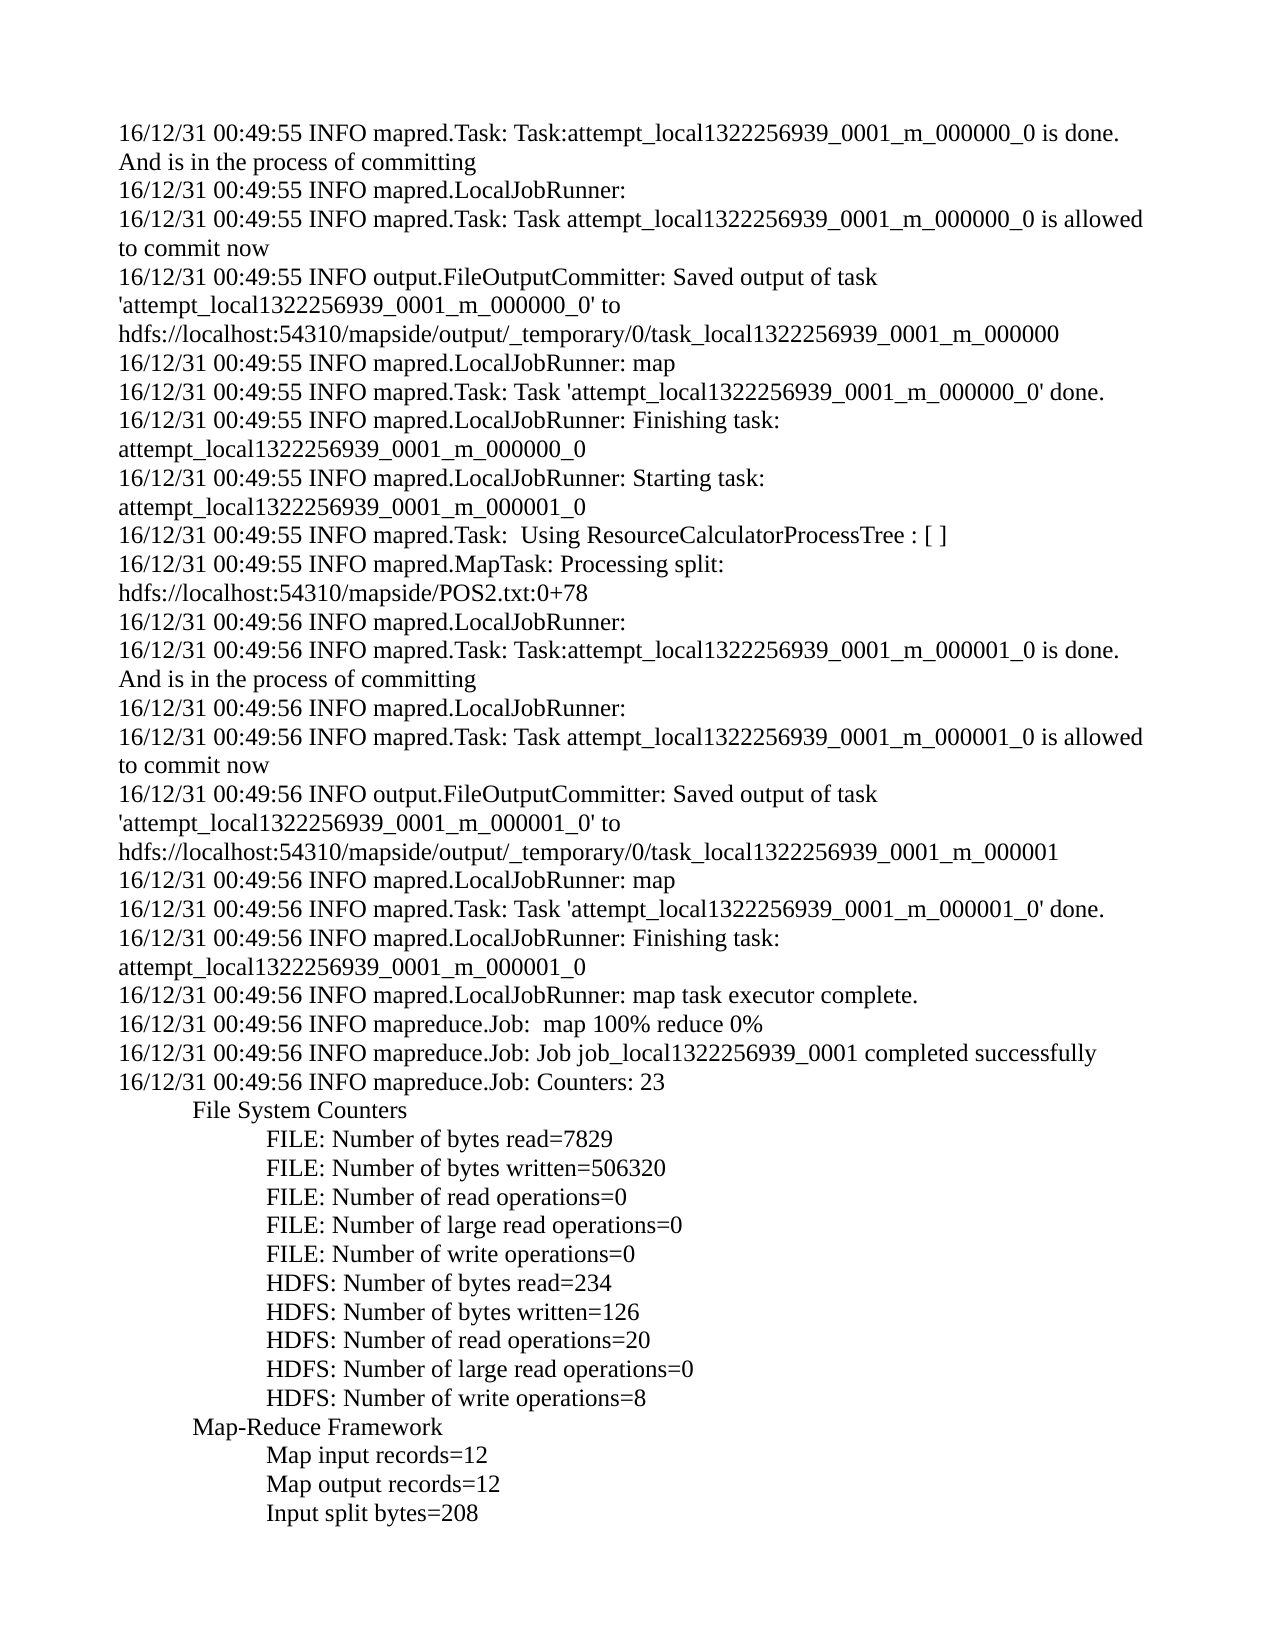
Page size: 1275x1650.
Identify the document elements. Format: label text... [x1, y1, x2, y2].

text FILE: Number of large read operations=0 [118, 1211, 1157, 1239]
text HDFS: Number of bytes written=126 [118, 1297, 1157, 1326]
text 16/12/31 00:49:55 INFO mapred.Task: Task attempt_local1322256939_0001_m_000000_0 is allowed to commit now [118, 204, 1157, 262]
text 16/12/31 00:49:56 INFO mapred.Task: Task attempt_local1322256939_0001_m_000001_0 is allowed to commit now [118, 722, 1157, 779]
text HDFS: Number of write operations=8 [118, 1383, 1157, 1412]
text 16/12/31 00:49:56 INFO output.FileOutputCommitter: Saved output of task 'attempt_local1322256939_0001_m_000001_0' to hdfs://localhost:54310/mapside/output/_temporary/0/task_local1322256939_0001_m_000001 [118, 779, 1157, 866]
text 16/12/31 00:49:55 INFO mapred.MapTask: Processing split: hdfs://localhost:54310/mapside/POS2.txt:0+78 [118, 549, 1157, 607]
text 16/12/31 00:49:55 INFO mapred.LocalJobRunner: Starting task: attempt_local1322256939_0001_m_000001_0 [118, 463, 1157, 521]
text 16/12/31 00:49:55 INFO mapred.Task: Task 'attempt_local1322256939_0001_m_000000_0' done. [118, 377, 1157, 406]
text 16/12/31 00:49:56 INFO mapreduce.Job: map 100% reduce 0% [118, 1009, 1157, 1038]
text 16/12/31 00:49:56 INFO mapred.LocalJobRunner: [118, 693, 1157, 722]
text HDFS: Number of bytes read=234 [118, 1268, 1157, 1297]
text File System Counters [118, 1096, 1157, 1124]
text 16/12/31 00:49:56 INFO mapred.Task: Task:attempt_local1322256939_0001_m_000001_0 is done. And is in the process of committing [118, 636, 1157, 693]
text HDFS: Number of large read operations=0 [118, 1354, 1157, 1383]
text FILE: Number of bytes written=506320 [118, 1153, 1157, 1182]
text 16/12/31 00:49:56 INFO mapreduce.Job: Counters: 23 [118, 1067, 1157, 1096]
text FILE: Number of bytes read=7829 [118, 1124, 1157, 1153]
text 16/12/31 00:49:55 INFO mapred.Task: Task:attempt_local1322256939_0001_m_000000_0 is done. And is in the process of committing [118, 118, 1157, 176]
text 16/12/31 00:49:55 INFO mapred.LocalJobRunner: map [118, 348, 1157, 377]
text FILE: Number of read operations=0 [118, 1182, 1157, 1211]
text HDFS: Number of read operations=20 [118, 1326, 1157, 1354]
text 16/12/31 00:49:55 INFO mapred.LocalJobRunner: Finishing task: attempt_local1322256939_0001_m_000000_0 [118, 406, 1157, 463]
text 16/12/31 00:49:56 INFO mapred.LocalJobRunner: map task executor complete. [118, 981, 1157, 1009]
text 16/12/31 00:49:56 INFO mapreduce.Job: Job job_local1322256939_0001 completed successfully [118, 1038, 1157, 1067]
text Input split bytes=208 [118, 1498, 1157, 1527]
text 16/12/31 00:49:55 INFO mapred.LocalJobRunner: [118, 176, 1157, 204]
text 16/12/31 00:49:56 INFO mapred.Task: Task 'attempt_local1322256939_0001_m_000001_0' done. [118, 894, 1157, 923]
text FILE: Number of write operations=0 [118, 1239, 1157, 1268]
text 16/12/31 00:49:55 INFO mapred.Task: Using ResourceCalculatorProcessTree : [ ] [118, 521, 1157, 549]
text Map input records=12 [118, 1441, 1157, 1469]
text 16/12/31 00:49:56 INFO mapred.LocalJobRunner: Finishing task: attempt_local1322256939_0001_m_000001_0 [118, 923, 1157, 981]
text Map-Reduce Framework [118, 1412, 1157, 1441]
text 16/12/31 00:49:56 INFO mapred.LocalJobRunner: map [118, 866, 1157, 894]
text 16/12/31 00:49:56 INFO mapred.LocalJobRunner: [118, 607, 1157, 636]
text Map output records=12 [118, 1469, 1157, 1498]
text 16/12/31 00:49:55 INFO output.FileOutputCommitter: Saved output of task 'attempt_local1322256939_0001_m_000000_0' to hdfs://localhost:54310/mapside/output/_temporary/0/task_local1322256939_0001_m_000000 [118, 262, 1157, 348]
